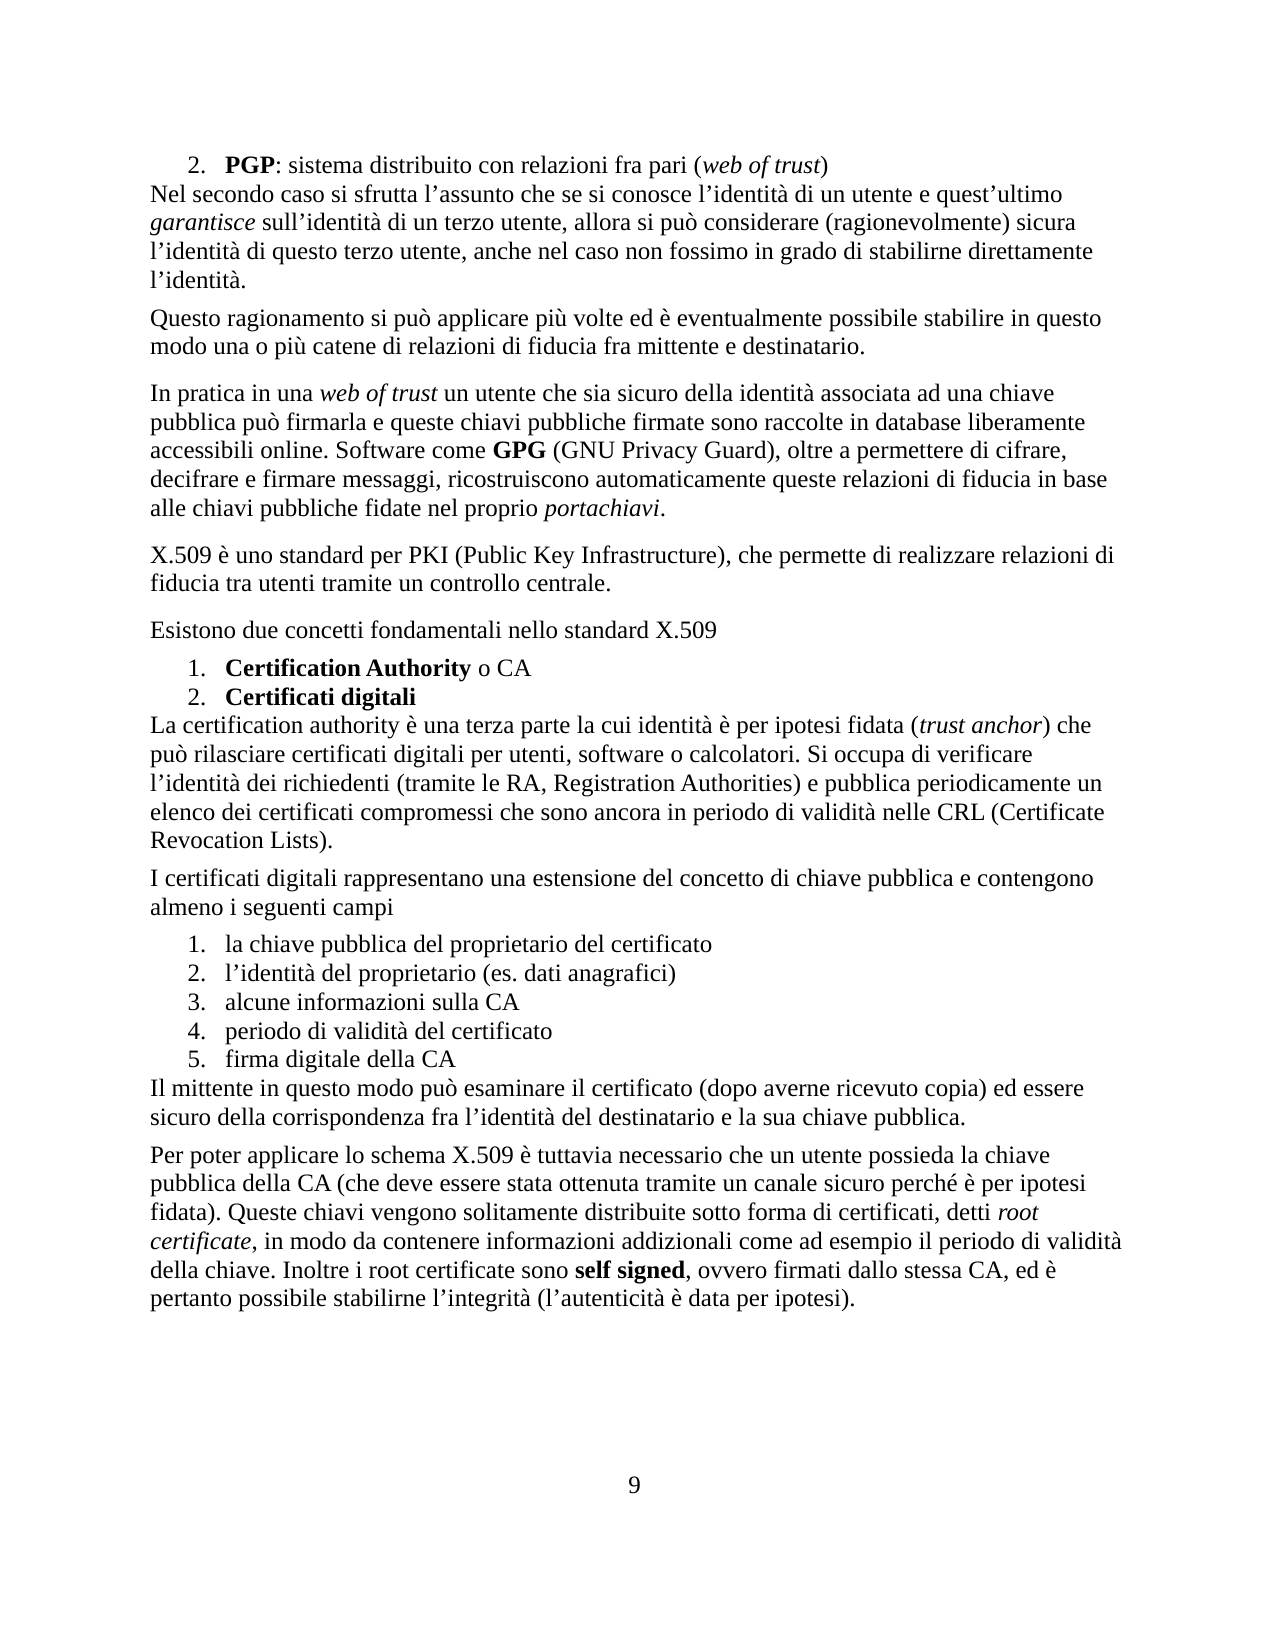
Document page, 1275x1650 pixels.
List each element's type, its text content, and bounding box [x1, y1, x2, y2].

list firma digitale della CA [187, 1044, 1125, 1073]
list PGP: sistema distribuito con relazioni fra pari (web of trust) [187, 150, 1125, 179]
list la chiave pubblica del proprietario del certificato [187, 929, 1125, 958]
text Nel secondo caso si sfrutta l’assunto che se si conosce l’identità di un utente e quest’ultimo garantisce sull’identità di un terzo utente, allora si può considerare (ragionevolmente) sicura l’identità di questo terzo utente, anche nel caso non fossimo in grado di stabilirne direttamente l’identità. [150, 179, 1125, 294]
list periodo di validità del certificato [187, 1016, 1125, 1044]
list alcune informazioni sulla CA [187, 987, 1125, 1016]
text In pratica in una web of trust un utente che sia sicuro della identità associata ad una chiave pubblica può firmarla e queste chiavi pubbliche firmate sono raccolte in database liberamente accessibili online. Software come GPG (GNU Privacy Guard), oltre a permettere di cifrare, decifrare e firmare messaggi, ricostruiscono automaticamente queste relazioni di fiducia in base alle chiavi pubbliche fidate nel proprio portachiavi. [150, 378, 1125, 522]
list Certification Authority o CA [187, 653, 1125, 682]
text X.509 è uno standard per PKI (Public Key Infrastructure), che permette di realizzare relazioni di fiducia tra utenti tramite un controllo centrale. [150, 540, 1125, 597]
text Per poter applicare lo schema X.509 è tuttavia necessario che un utente possieda la chiave pubblica della CA (che deve essere stata ottenuta tramite un canale sicuro perché è per ipotesi fidata). Queste chiavi vengono solitamente distribuite sotto forma di certificati, detti root certificate, in modo da contenere informazioni addizionali come ad esempio il periodo di validità della chiave. Inoltre i root certificate sono self signed, ovvero firmati dallo stessa CA, ed è pertanto possibile stabilirne l’integrità (l’autenticità è data per ipotesi). [150, 1140, 1125, 1312]
text Il mittente in questo modo può esaminare il certificato (dopo averne ricevuto copia) ed essere sicuro della corrispondenza fra l’identità del destinatario e la sua chiave pubblica. [150, 1073, 1125, 1131]
text I certificati digitali rappresentano una estensione del concetto di chiave pubblica e contengono almeno i seguenti campi [150, 863, 1125, 921]
text La certification authority è una terza parte la cui identità è per ipotesi fidata (trust anchor) che può rilasciare certificati digitali per utenti, software o calcolatori. Si occupa di verificare l’identità dei richiedenti (tramite le RA, Registration Authorities) e pubblica periodicamente un elenco dei certificati compromessi che sono ancora in periodo di validità nelle CRL (Certificate Revocation Lists). [150, 710, 1125, 854]
text Esistono due concetti fondamentali nello standard X.509 [150, 615, 1125, 644]
list l’identità del proprietario (es. dati anagrafici) [187, 958, 1125, 987]
text Questo ragionamento si può applicare più volte ed è eventualmente possibile stabilire in questo modo una o più catene di relazioni di fiducia fra mittente e destinatario. [150, 303, 1125, 360]
list Certificati digitali [187, 682, 1125, 710]
